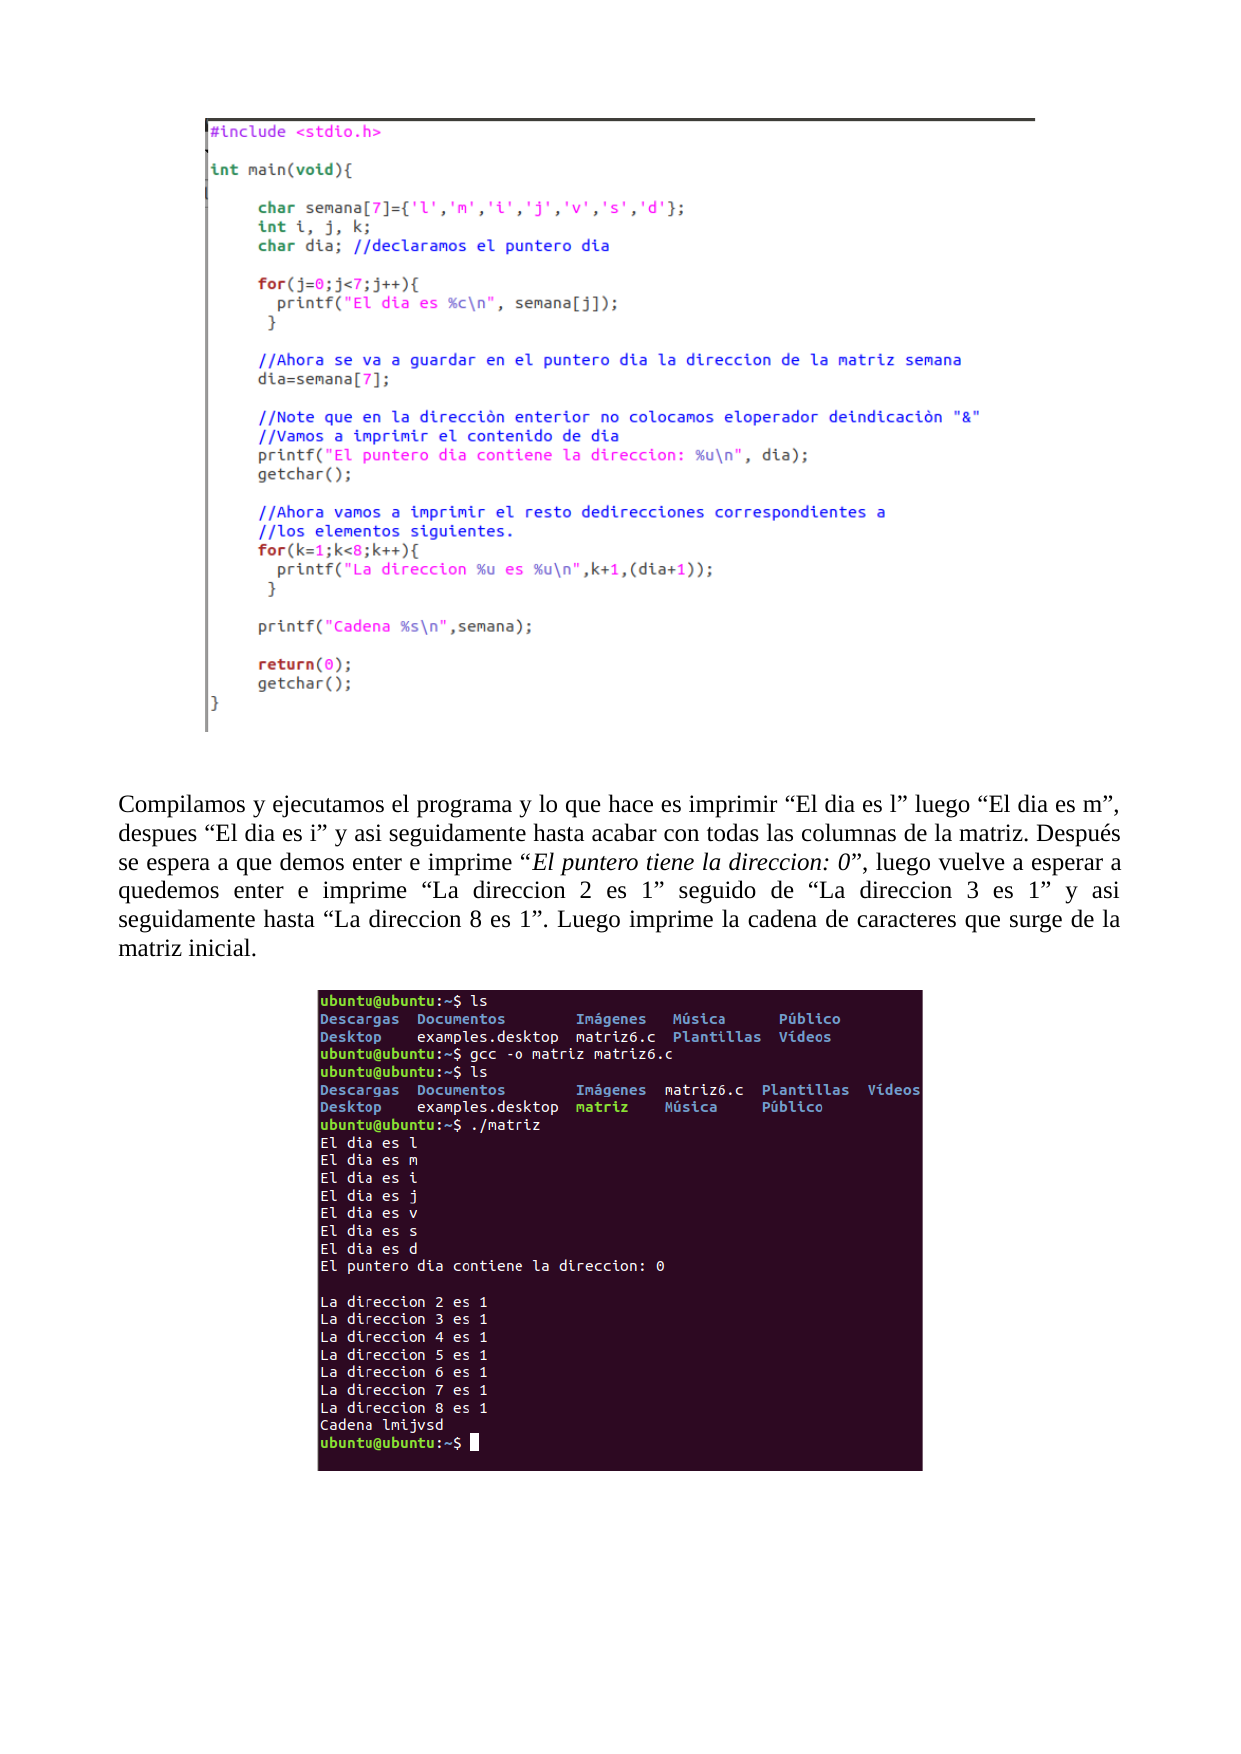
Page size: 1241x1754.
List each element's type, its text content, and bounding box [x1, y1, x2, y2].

text Compilamos y ejecutamos el programa y lo que hace es imprimir “El dia es l” luego “El dia es m”, despues “El dia es i” y asi seguidamente hasta acabar con todas las columnas de la matriz. Después se espera a que demos enter e imprime “El puntero tiene la direccion: 0”, luego vuelve a esperar a quedemos enter e imprime “La direccion 2 es 1” seguido de “La direccion 3 es 1” y asi seguidamente hasta “La direccion 8 es 1”. Luego imprime la cadena de caracteres que surge de la matriz inicial. [118, 789, 1122, 962]
picture [205, 118, 1036, 732]
picture [317, 990, 923, 1471]
